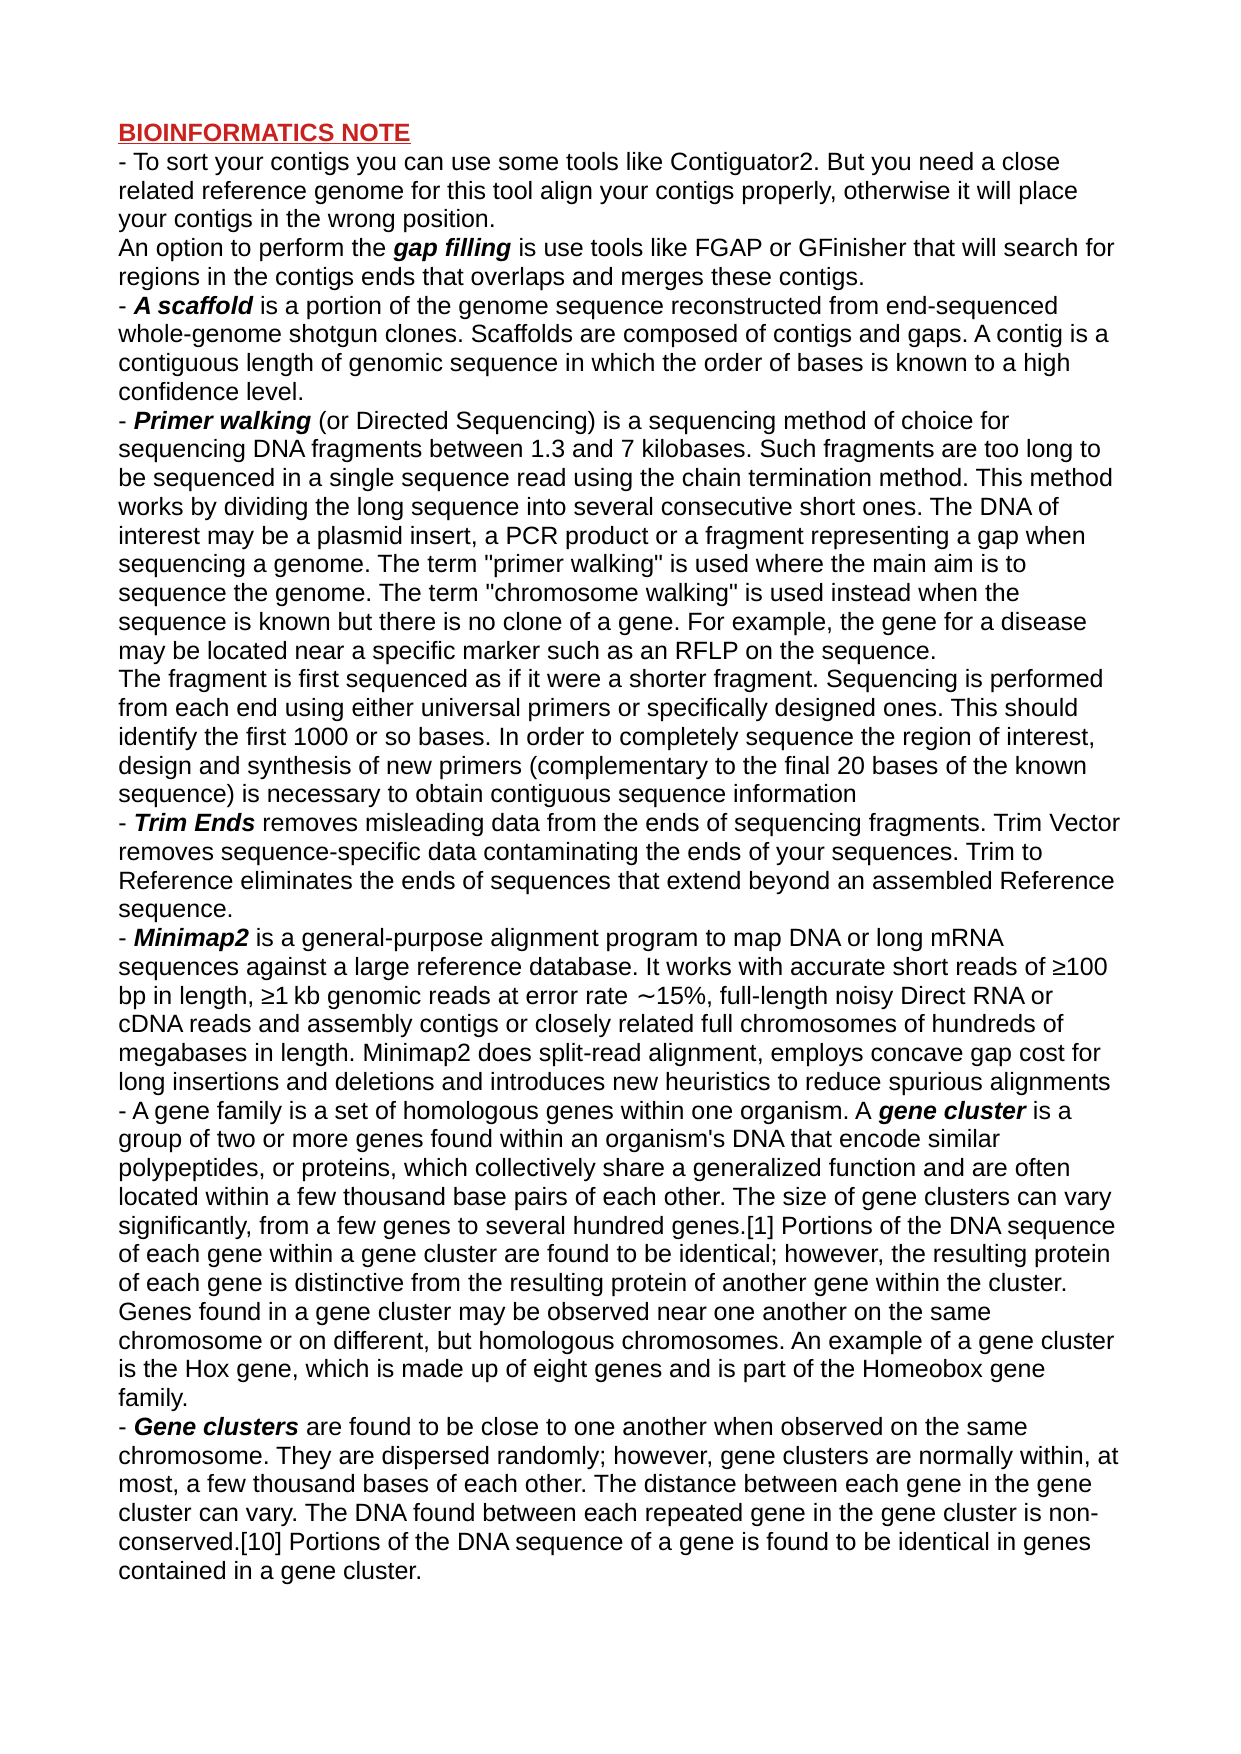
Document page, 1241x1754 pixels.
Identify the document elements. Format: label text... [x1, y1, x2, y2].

text An option to perform the gap filling is use tools like FGAP or GFinisher that will search for regions in the contigs ends that overlaps and merges these contigs. [118, 233, 1122, 291]
text - Minimap2 is a general-purpose alignment program to map DNA or long mRNA sequences against a large reference database. It works with accurate short reads of ≥100 bp in length, ≥1 kb genomic reads at error rate ∼15%, full-length noisy Direct RNA or cDNA reads and assembly contigs or closely related full chromosomes of hundreds of megabases in length. Minimap2 does split-read alignment, employs concave gap cost for long insertions and deletions and introduces new heuristics to reduce spurious alignments [118, 923, 1122, 1096]
text - Trim Ends removes misleading data from the ends of sequencing fragments. Trim Vector removes sequence-specific data contaminating the ends of your sequences. Trim to Reference eliminates the ends of sequences that extend beyond an assembled Reference sequence. [118, 808, 1122, 923]
text - Gene clusters are found to be close to one another when observed on the same chromosome. They are dispersed randomly; however, gene clusters are normally within, at most, a few thousand bases of each other. The distance between each gene in the gene cluster can vary. The DNA found between each repeated gene in the gene cluster is non-conserved.[10] Portions of the DNA sequence of a gene is found to be identical in genes contained in a gene cluster. [118, 1412, 1122, 1584]
text BIOINFORMATICS NOTE [118, 118, 1122, 147]
text - A scaffold is a portion of the genome sequence reconstructed from end-sequenced whole-genome shotgun clones. Scaffolds are composed of contigs and gaps. A contig is a contiguous length of genomic sequence in which the order of bases is known to a high confidence level. [118, 291, 1122, 406]
text - To sort your contigs you can use some tools like Contiguator2. But you need a close related reference genome for this tool align your contigs properly, otherwise it will place your contigs in the wrong position. [118, 147, 1122, 233]
text - Primer walking (or Directed Sequencing) is a sequencing method of choice for sequencing DNA fragments between 1.3 and 7 kilobases. Such fragments are too long to be sequenced in a single sequence read using the chain termination method. This method works by dividing the long sequence into several consecutive short ones. The DNA of interest may be a plasmid insert, a PCR product or a fragment representing a gap when sequencing a genome. The term "primer walking" is used where the main aim is to sequence the genome. The term "chromosome walking" is used instead when the sequence is known but there is no clone of a gene. For example, the gene for a disease may be located near a specific marker such as an RFLP on the sequence. [118, 406, 1122, 664]
text - A gene family is a set of homologous genes within one organism. A gene cluster is a group of two or more genes found within an organism's DNA that encode similar polypeptides, or proteins, which collectively share a generalized function and are often located within a few thousand base pairs of each other. The size of gene clusters can vary significantly, from a few genes to several hundred genes.[1] Portions of the DNA sequence of each gene within a gene cluster are found to be identical; however, the resulting protein of each gene is distinctive from the resulting protein of another gene within the cluster. Genes found in a gene cluster may be observed near one another on the same chromosome or on different, but homologous chromosomes. An example of a gene cluster is the Hox gene, which is made up of eight genes and is part of the Homeobox gene family. [118, 1096, 1122, 1412]
text The fragment is first sequenced as if it were a shorter fragment. Sequencing is performed from each end using either universal primers or specifically designed ones. This should identify the first 1000 or so bases. In order to completely sequence the region of interest, design and synthesis of new primers (complementary to the final 20 bases of the known sequence) is necessary to obtain contiguous sequence information [118, 664, 1122, 808]
